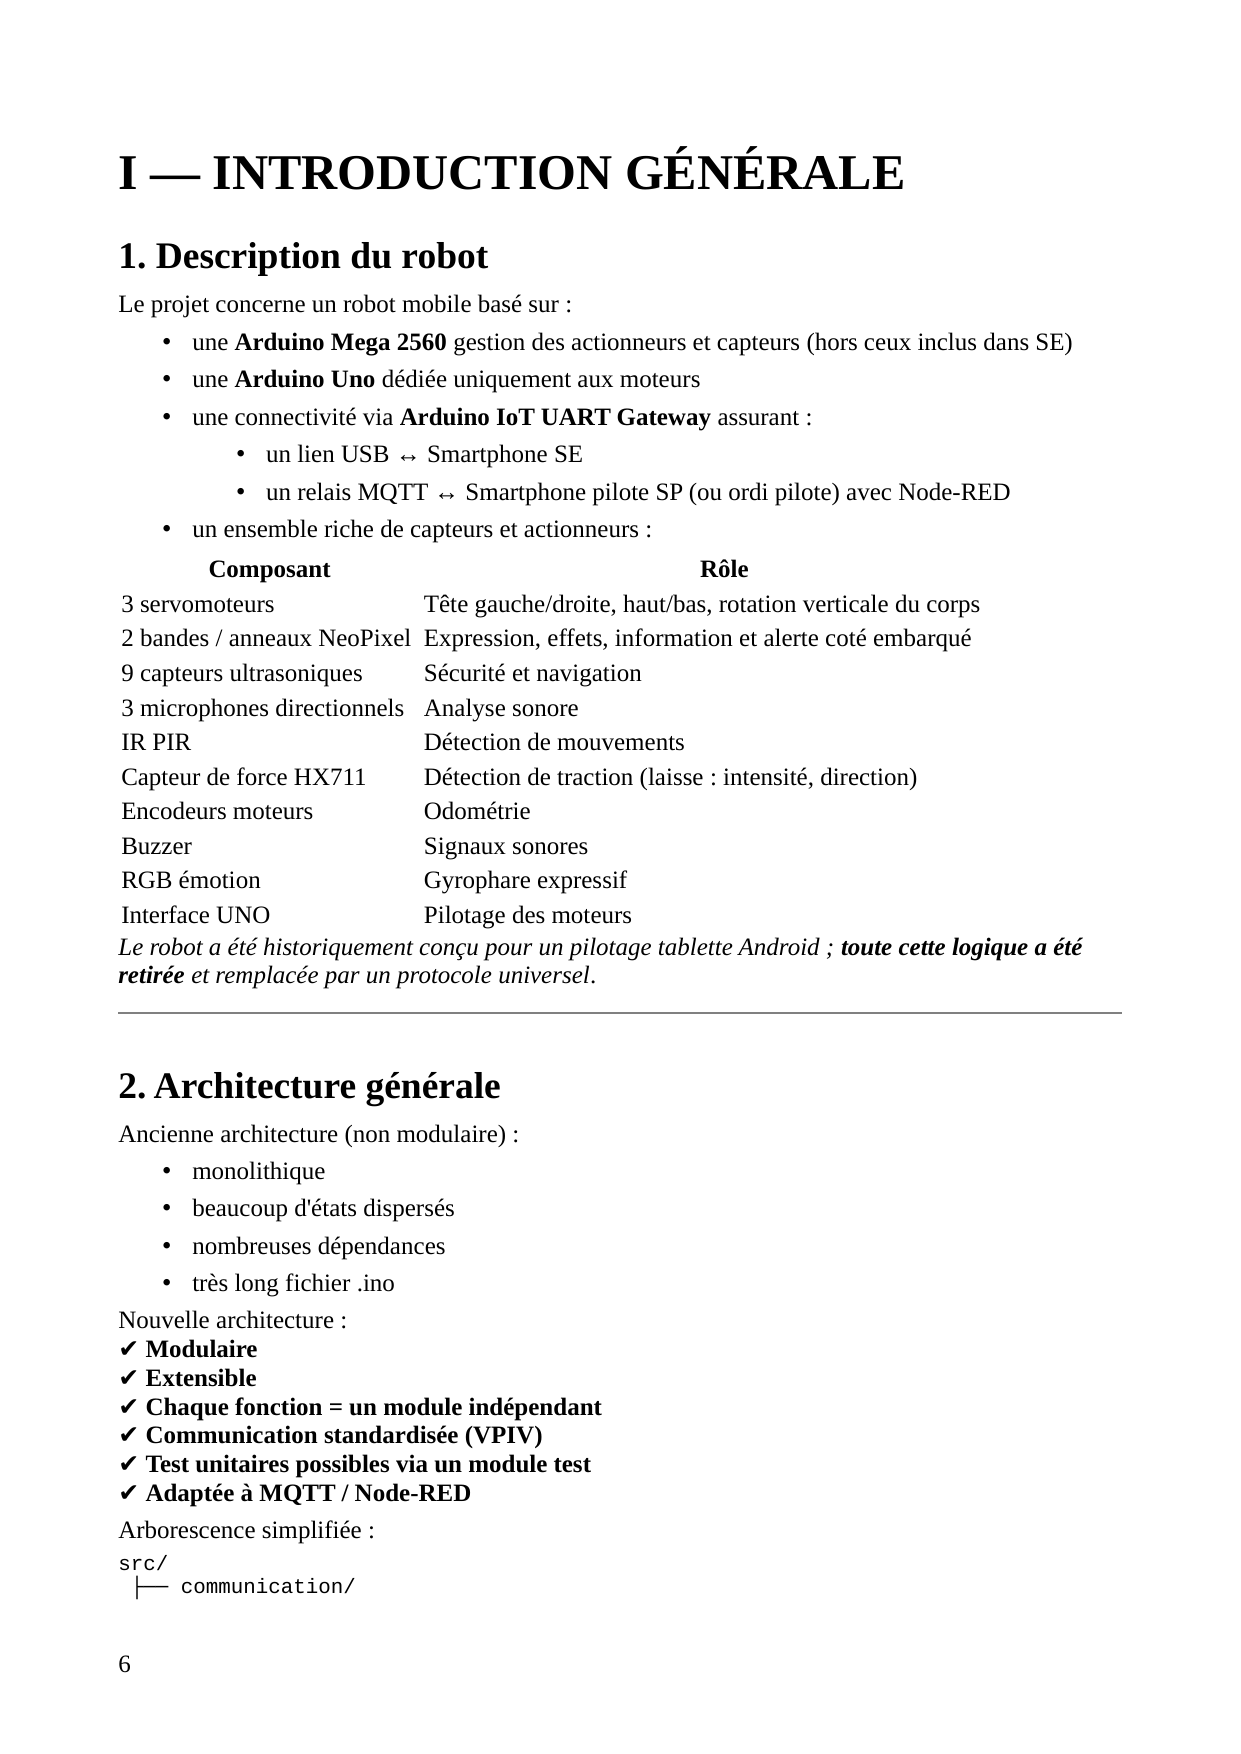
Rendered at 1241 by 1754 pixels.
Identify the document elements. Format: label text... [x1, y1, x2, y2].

table_header Rôle [421, 551, 1027, 586]
list un lien USB ↔ Smartphone SE [236, 439, 1122, 468]
table_cell 2 bandes / anneaux NeoPixel [118, 621, 421, 655]
table_cell IR PIR [118, 724, 421, 759]
table_cell Buzzer [118, 828, 421, 863]
list très long fichier .ino [162, 1268, 1122, 1297]
table_cell Capteur de force HX711 [118, 759, 421, 793]
subtitle 2. Architecture générale [118, 1063, 1122, 1106]
table_cell Odométrie [421, 794, 1027, 828]
table_cell Signaux sonores [421, 828, 1027, 863]
list beaucoup d'états dispersés [162, 1193, 1122, 1222]
list nombreuses dépendances [162, 1231, 1122, 1259]
table_cell Sécurité et navigation [421, 655, 1027, 690]
table_cell Gyrophare expressif [421, 863, 1027, 897]
table_cell Tête gauche/droite, haut/bas, rotation verticale du corps [421, 586, 1027, 621]
table_cell Analyse sonore [421, 690, 1027, 724]
table_cell RGB émotion [118, 863, 421, 897]
text Le projet concerne un robot mobile basé sur : [118, 289, 1122, 318]
list un ensemble riche de capteurs et actionneurs : [162, 514, 1122, 543]
list une Arduino Uno dédiée uniquement aux moteurs [162, 364, 1122, 393]
list une Arduino Mega 2560 gestion des actionneurs et capteurs (hors ceux inclus dans SE) [162, 327, 1122, 356]
table_cell Détection de traction (laisse : intensité, direction) [421, 759, 1027, 793]
table_cell Encodeurs moteurs [118, 794, 421, 828]
table_cell Expression, effets, information et alerte coté embarqué [421, 621, 1027, 655]
subtitle I — INTRODUCTION GÉNÉRALE [118, 143, 1122, 201]
text Nouvelle architecture : ✔ Modulaire ✔ Extensible ✔ Chaque fonction = un module indépendant ✔ Communication standardisée (VPIV) ✔ Test unitaires possibles via un module test ✔ Adaptée à MQTT / Node-RED [118, 1306, 1122, 1507]
list une connectivité via Arduino IoT UART Gateway assurant : [162, 402, 1122, 431]
table_header Composant [118, 551, 421, 586]
text ├── communication/ [118, 1577, 1122, 1600]
table_cell Pilotage des moteurs [421, 897, 1027, 932]
text Ancienne architecture (non modulaire) : [118, 1119, 1122, 1147]
list un relais MQTT ↔ Smartphone pilote SP (ou ordi pilote) avec Node-RED [236, 477, 1122, 505]
text Arborescence simplifiée : [118, 1516, 1122, 1544]
table_cell 3 microphones directionnels [118, 690, 421, 724]
table_cell 9 capteurs ultrasoniques [118, 655, 421, 690]
list monolithique [162, 1156, 1122, 1185]
text src/ [118, 1553, 1122, 1577]
table_cell 3 servomoteurs [118, 586, 421, 621]
table_cell Détection de mouvements [421, 724, 1027, 759]
text Le robot a été historiquement conçu pour un pilotage tablette Android ; toute cette logique a été retirée et remplacée par un protocole universel. [118, 932, 1122, 989]
table_cell Interface UNO [118, 897, 421, 932]
subtitle 1. Description du robot [118, 234, 1122, 277]
